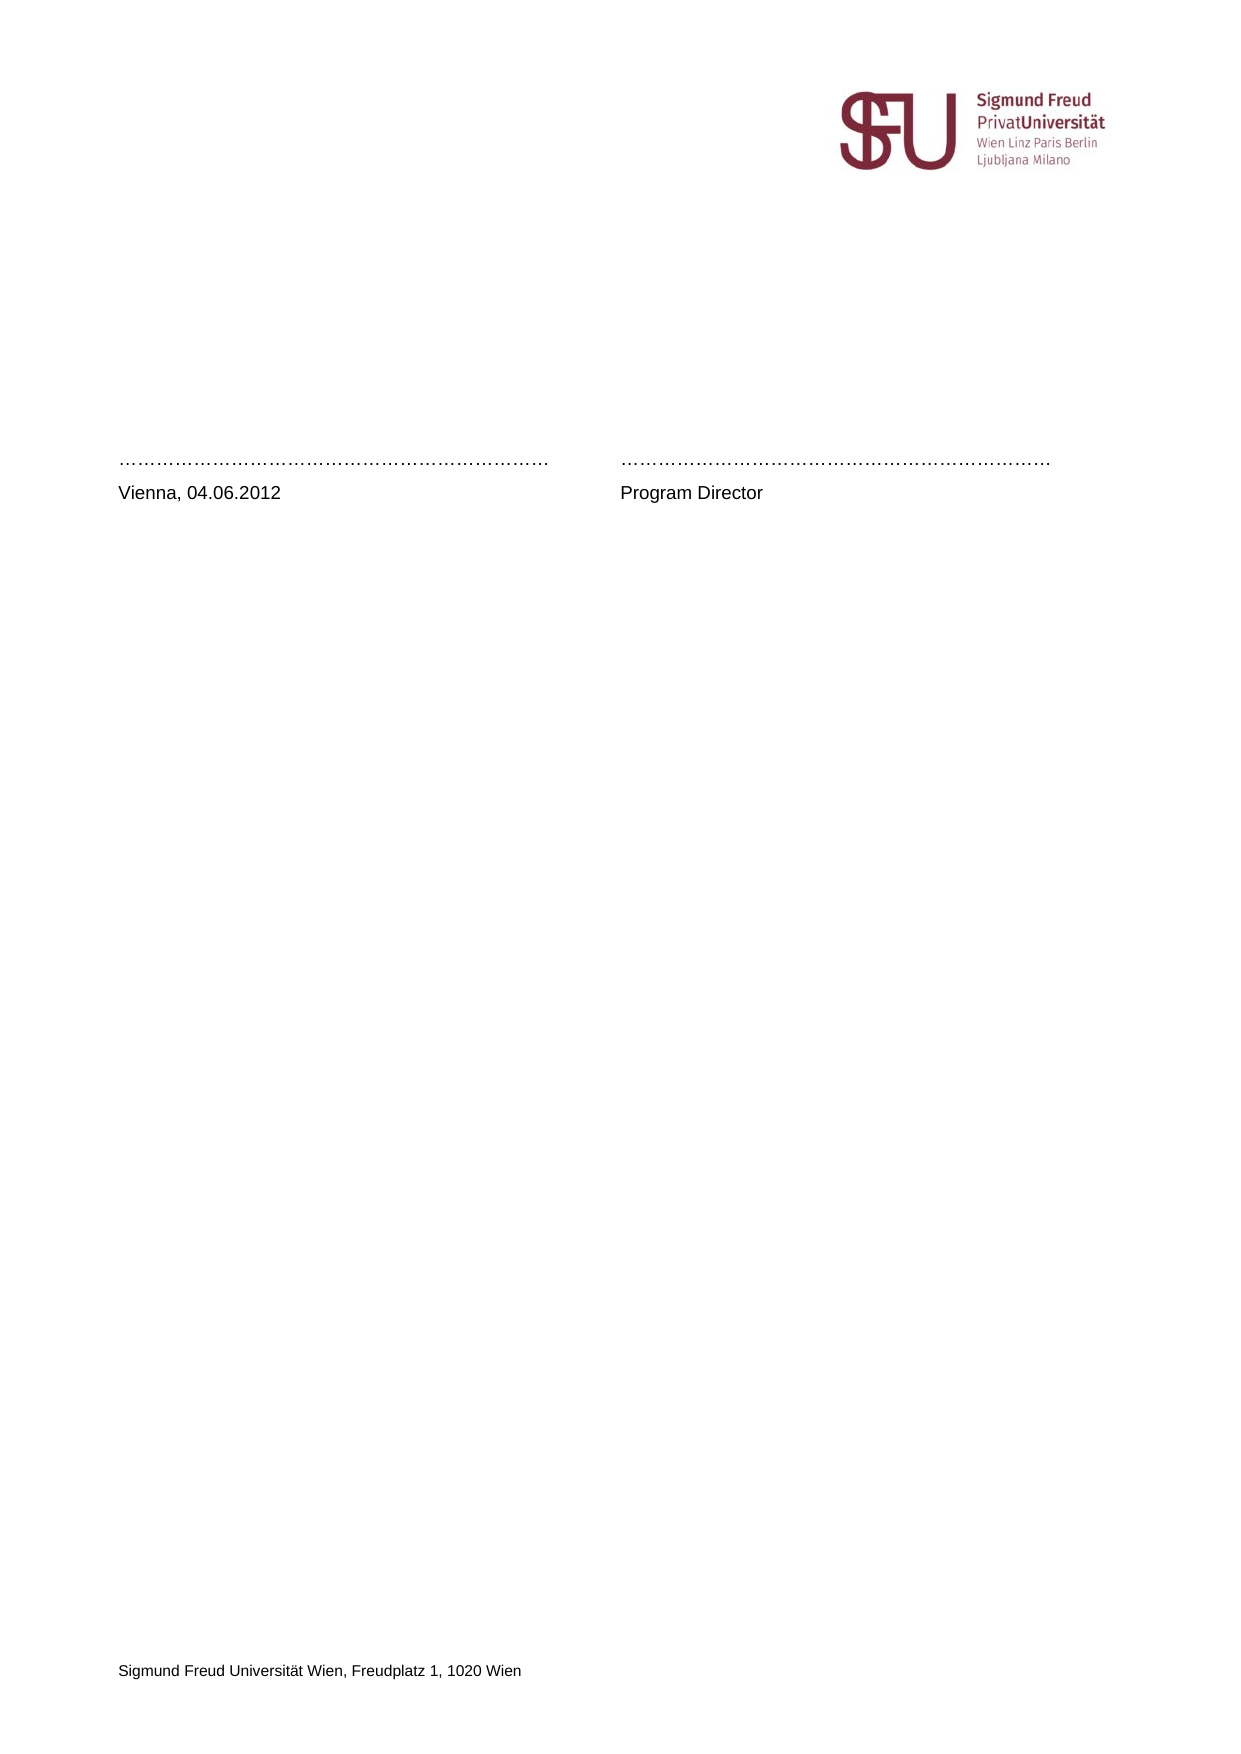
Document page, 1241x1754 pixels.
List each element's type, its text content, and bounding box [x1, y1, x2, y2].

picture [827, 73, 1123, 189]
table_header …………………………………………………………… Vienna, 04.06.2012 [118, 441, 620, 529]
table_header …………………………………………………………… Program Director [620, 441, 1122, 529]
